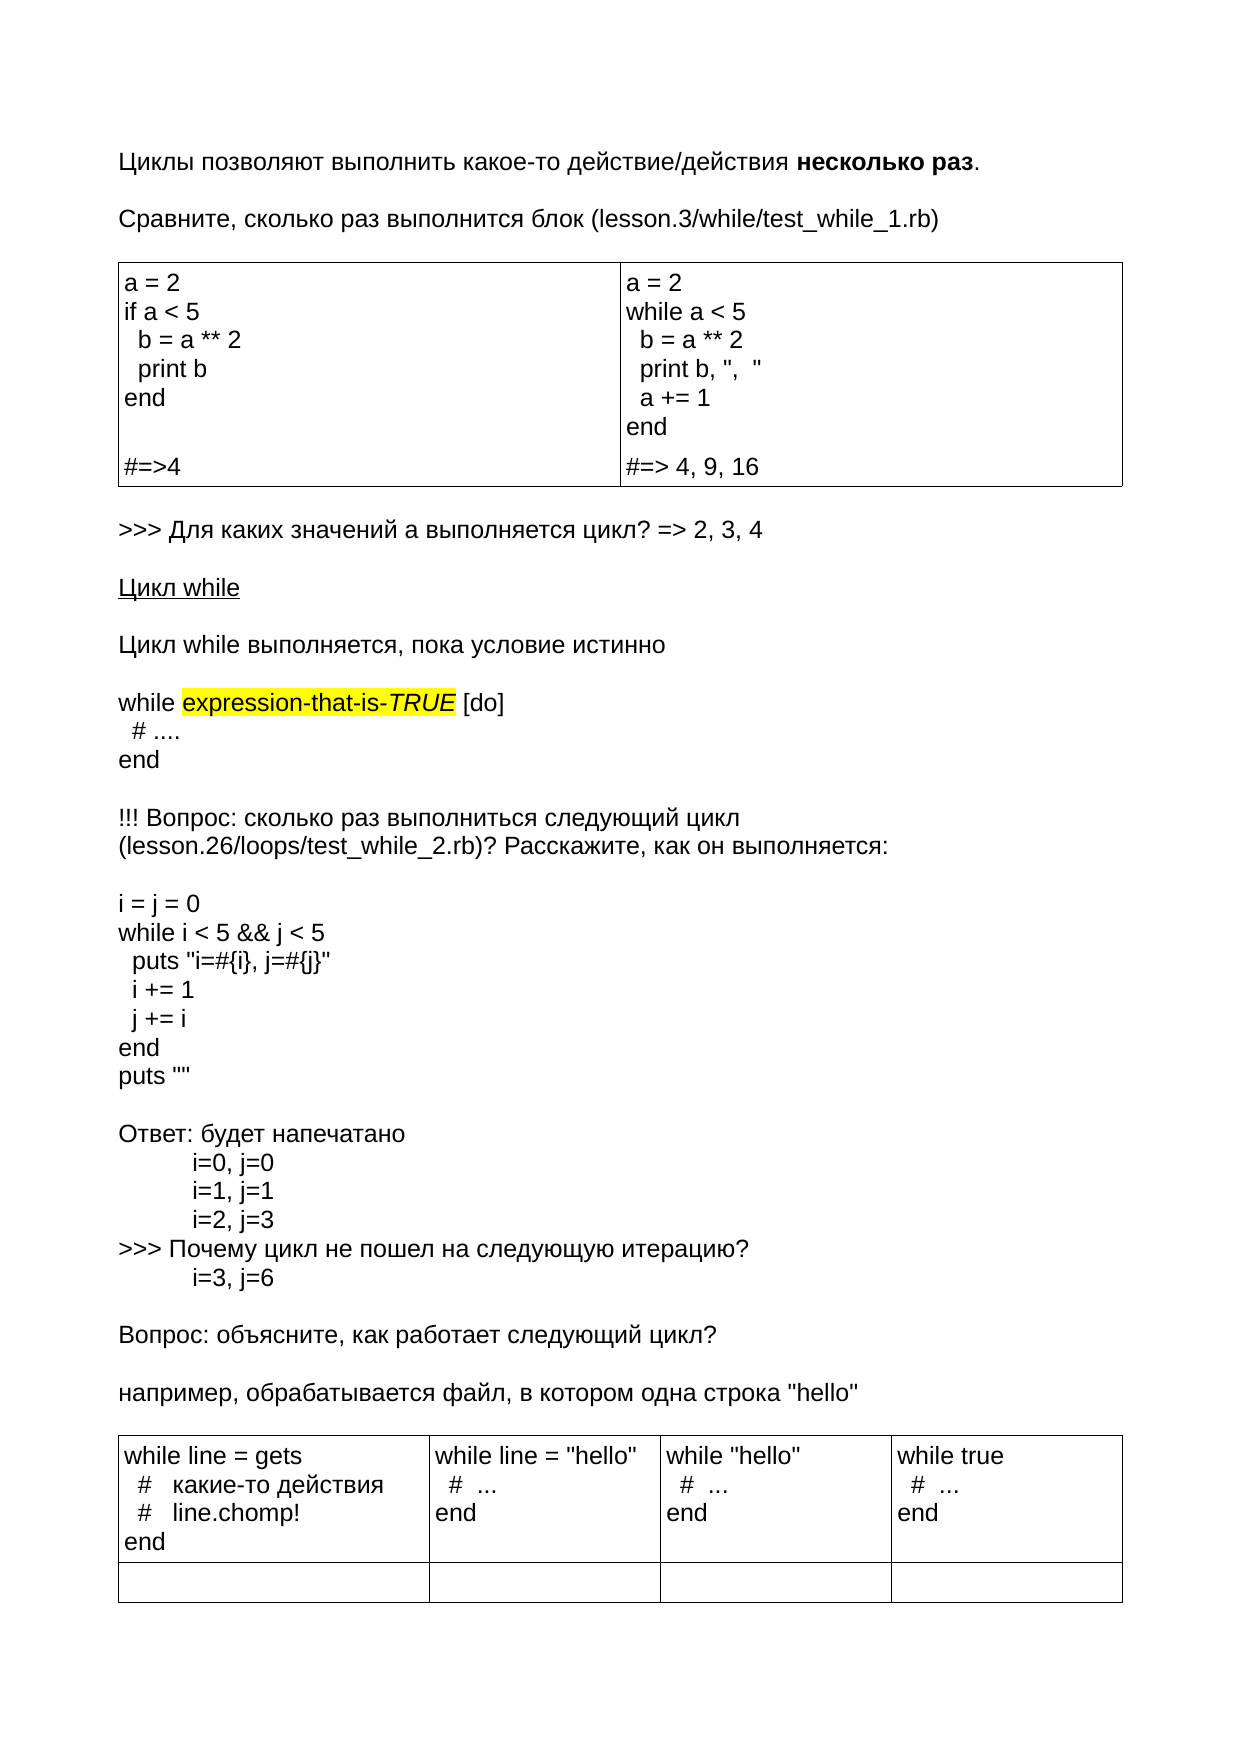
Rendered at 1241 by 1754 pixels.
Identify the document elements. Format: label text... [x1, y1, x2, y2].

table_header while "hello" # ... end [661, 1436, 891, 1562]
text j += i [118, 1004, 1122, 1032]
table_header while line = "hello" # ... end [430, 1436, 660, 1562]
text i=3, j=6 [192, 1262, 1122, 1291]
text !!! Вопрос: сколько раз выполниться следующий цикл (lesson.26/loops/test_while_2.rb)? Расскажите, как он выполняется: [118, 802, 1122, 860]
table_header a = 2 while a < 5 b = a ** 2 print b, ", " a += 1 end [621, 263, 1122, 446]
text puts "" [118, 1061, 1122, 1090]
table_cell [430, 1563, 660, 1602]
text Вопрос: объясните, как работает следующий цикл? [118, 1320, 1122, 1349]
table_cell #=>4 [119, 446, 620, 486]
text Цикл while выполняется, пока условие истинно [118, 630, 1122, 659]
table_header while true # ... end [892, 1436, 1122, 1562]
text >>> Для каких значений a выполняется цикл? => 2, 3, 4 [118, 515, 1122, 544]
text # .... [118, 716, 1122, 745]
text while expression-that-is-TRUE [do] [118, 687, 1122, 716]
text i=2, j=3 [192, 1205, 1122, 1234]
text i = j = 0 [118, 889, 1122, 917]
table_header a = 2 if a < 5 b = a ** 2 print b end [119, 263, 620, 446]
table_cell [892, 1563, 1122, 1602]
text i += 1 [118, 975, 1122, 1004]
text end [118, 1032, 1122, 1061]
table_cell [119, 1563, 429, 1602]
text puts "i=#{i}, j=#{j}" [118, 946, 1122, 975]
text Сравните, сколько раз выполнится блок (lesson.3/while/test_while_1.rb) [118, 204, 1122, 233]
text >>> Почему цикл не пошел на следующую итерацию? [118, 1234, 1122, 1262]
table_header while line = gets # какие-то действия # line.chomp! end [119, 1436, 429, 1562]
text Циклы позволяют выполнить какое-то действие/действия несколько раз. [118, 147, 1122, 176]
table_cell [661, 1563, 891, 1602]
text i=0, j=0 [192, 1147, 1122, 1176]
table_cell #=> 4, 9, 16 [621, 446, 1122, 486]
text Цикл while [118, 572, 1122, 601]
text например, обрабатывается файл, в котором одна строка "hello" [118, 1377, 1122, 1406]
text end [118, 745, 1122, 774]
text i=1, j=1 [192, 1176, 1122, 1205]
text Ответ: будет напечатано [118, 1119, 1122, 1147]
text while i < 5 && j < 5 [118, 917, 1122, 946]
